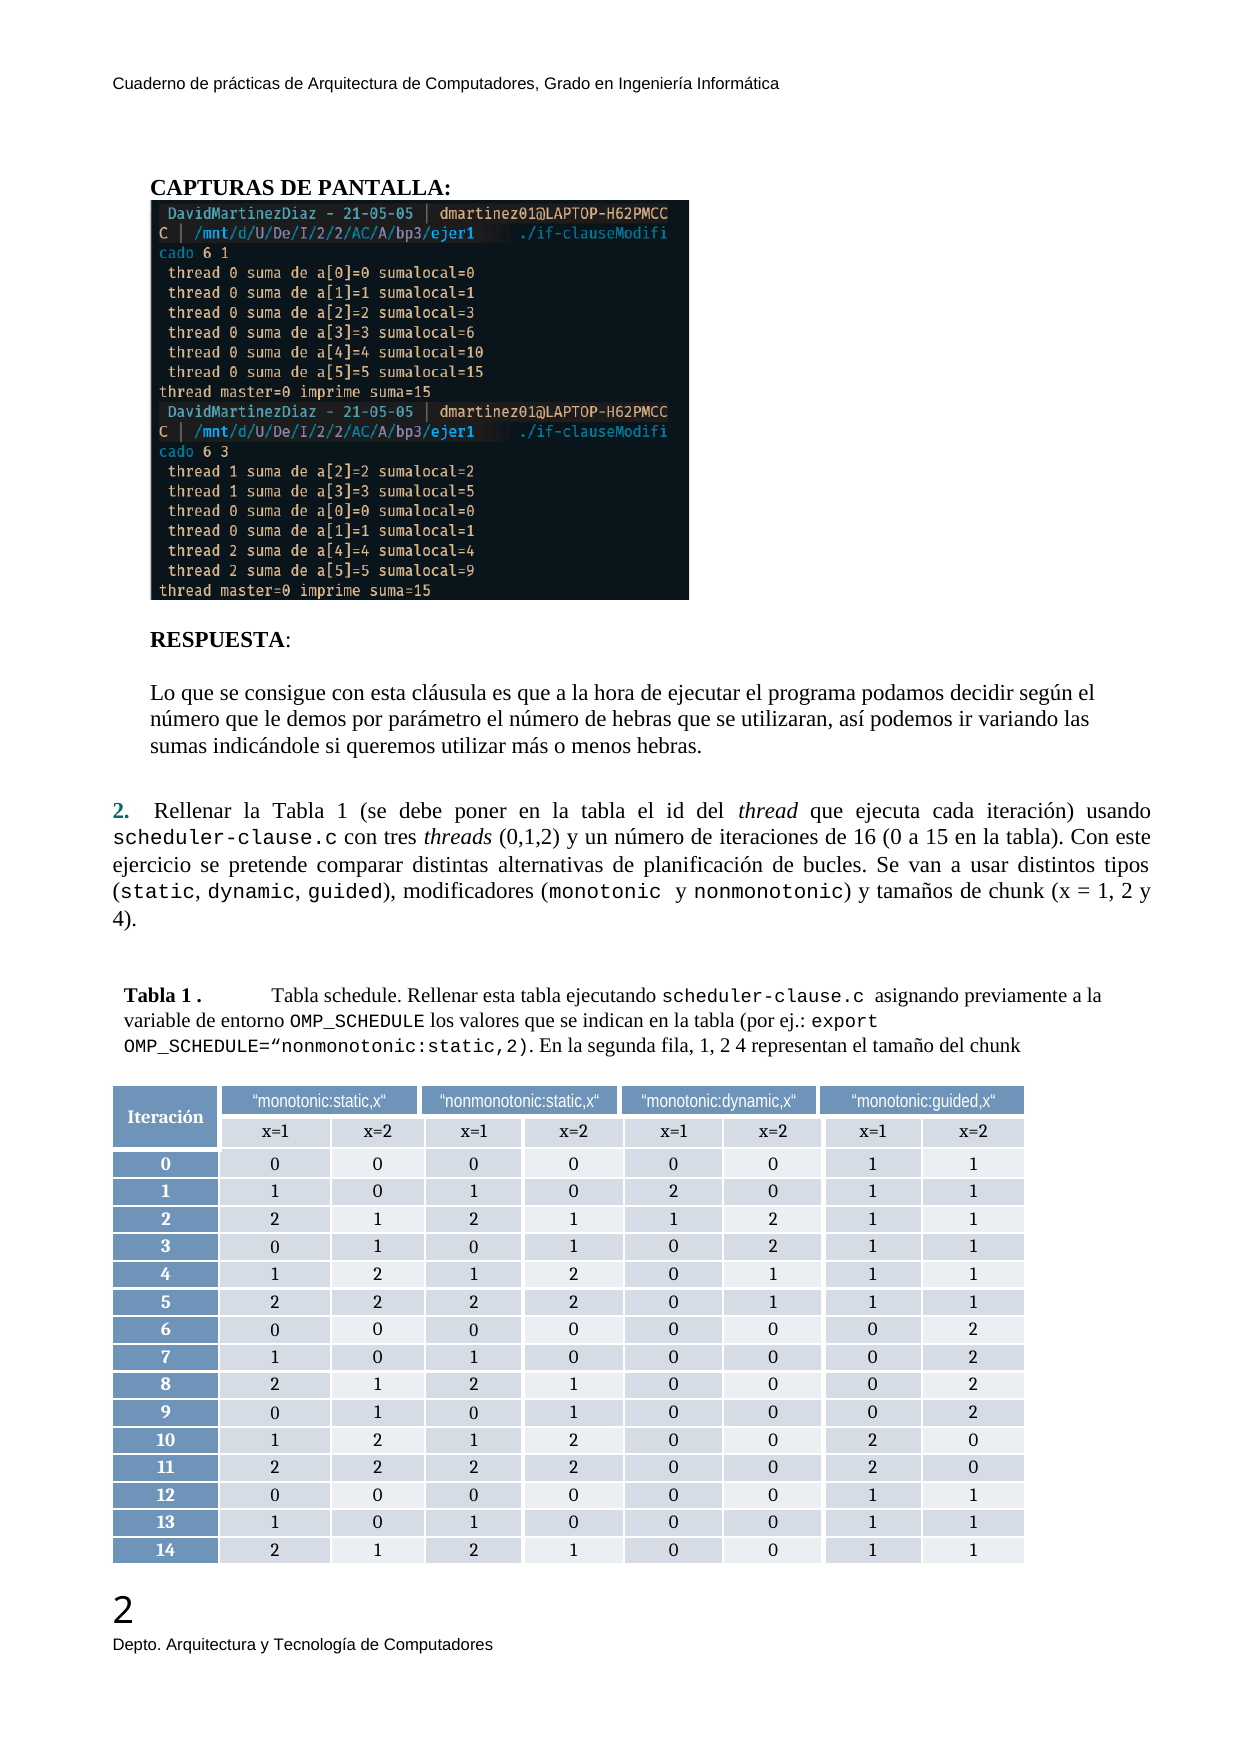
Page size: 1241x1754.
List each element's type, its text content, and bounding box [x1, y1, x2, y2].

table_cell 2 [426, 1290, 521, 1315]
table_cell 1 [625, 1207, 722, 1232]
table_cell 2 [525, 1428, 623, 1453]
table_cell 0 [332, 1179, 424, 1205]
table_cell 0 [625, 1483, 722, 1508]
table_cell [1032, 1453, 1039, 1481]
table_cell [1039, 1343, 1046, 1370]
table_cell 2 [724, 1234, 821, 1260]
table_cell 14 [113, 1538, 218, 1563]
table_cell 0 [724, 1538, 821, 1563]
table_cell [1026, 1177, 1032, 1205]
table_cell x=2 [332, 1119, 424, 1147]
table_cell 2 [220, 1373, 330, 1398]
table_cell 2 [332, 1428, 424, 1453]
table_cell 0 [826, 1400, 921, 1426]
table_cell 0 [625, 1345, 722, 1370]
table_cell [1032, 1177, 1039, 1205]
table_cell 2 [525, 1290, 623, 1315]
table_cell 13 [113, 1510, 218, 1536]
table_cell 1 [426, 1510, 521, 1536]
table_cell [1026, 1426, 1032, 1453]
table_cell 1 [220, 1428, 330, 1453]
table_cell 0 [724, 1345, 821, 1370]
table_cell [1039, 1315, 1046, 1343]
table_cell 1 [724, 1262, 821, 1287]
table_cell 0 [625, 1538, 722, 1563]
table_cell 0 [426, 1400, 521, 1426]
table_cell 1 [923, 1179, 1024, 1205]
table_cell 2 [923, 1400, 1024, 1426]
table_cell 2 [332, 1455, 424, 1481]
table_cell 1 [426, 1179, 521, 1205]
table_cell [1032, 1288, 1039, 1315]
table_cell 0 [332, 1510, 424, 1536]
table_cell [1026, 1315, 1032, 1343]
table_cell [1032, 1343, 1039, 1370]
table_cell x=1 [625, 1119, 722, 1147]
table_cell 10 [113, 1428, 218, 1453]
table_cell x=2 [923, 1119, 1024, 1147]
table_cell 1 [923, 1207, 1024, 1232]
table_cell 1 [826, 1179, 921, 1205]
table_cell 0 [724, 1455, 821, 1481]
table_cell 0 [332, 1317, 424, 1343]
table_cell 1 [332, 1234, 424, 1260]
table_cell [1032, 1508, 1039, 1536]
table_cell 2 [220, 1455, 330, 1481]
table_cell [1026, 1536, 1032, 1563]
table_cell 0 [724, 1510, 821, 1536]
table_cell 1 [332, 1207, 424, 1232]
table_cell 2 [625, 1179, 722, 1205]
table_cell 1 [332, 1400, 424, 1426]
table_cell 0 [220, 1317, 330, 1343]
table_cell 1 [923, 1149, 1024, 1177]
table_cell 2 [426, 1207, 521, 1232]
table_cell [1039, 1453, 1046, 1481]
table_cell 2 [332, 1290, 424, 1315]
table_cell 0 [625, 1149, 722, 1177]
table_cell 1 [525, 1400, 623, 1426]
table_cell [1026, 1508, 1032, 1536]
table_cell [1026, 1343, 1032, 1370]
table_cell 2 [113, 1207, 218, 1232]
table_cell 1 [826, 1510, 921, 1536]
table_cell 0 [220, 1400, 330, 1426]
table_cell 9 [113, 1400, 218, 1426]
table_cell 1 [332, 1538, 424, 1563]
table_cell x=1 [826, 1119, 921, 1147]
table_cell [1026, 1453, 1032, 1481]
table_cell 0 [332, 1345, 424, 1370]
table_cell 1 [923, 1234, 1024, 1260]
table_cell [1039, 1114, 1046, 1147]
table_cell 0 [220, 1234, 330, 1260]
table_cell [1039, 1481, 1046, 1508]
text CAPTURAS DE PANTALLA: [150, 174, 1152, 200]
table_cell [1032, 1370, 1039, 1398]
table_header [1032, 1084, 1039, 1114]
list 2. Rellenar la Tabla 1 (se debe poner en la tabla el id del thread que ejecuta cada iteración) usando scheduler-clause.c con tres threads (0,1,2) y un número de iteraciones de 16 (0 a 15 en la tabla). Con este ejercicio se pretende comparar distintas alternativas de planificación de bucles. Se van a usar distintos tipos (static, dynamic, guided), modificadores (monotonic y nonmonotonic) y tamaños de chunk (x = 1, 2 y 4). [112, 797, 1152, 931]
table_cell 2 [923, 1345, 1024, 1370]
table_cell 1 [525, 1234, 623, 1260]
table_cell [1039, 1536, 1046, 1563]
table_cell 0 [923, 1428, 1024, 1453]
table_cell [1039, 1426, 1046, 1453]
table_cell 1 [426, 1428, 521, 1453]
text Lo que se consigue con esta cláusula es que a la hora de ejecutar el programa podamos decidir según el número que le demos por parámetro el número de hebras que se utilizaran, así podemos ir variando las sumas indicándole si queremos utilizar más o menos hebras. [150, 679, 1152, 758]
table_header Iteración [113, 1086, 217, 1147]
table_cell [1026, 1114, 1032, 1147]
table_cell 0 [923, 1455, 1024, 1481]
table_cell 1 [426, 1345, 521, 1370]
table_cell [1039, 1232, 1046, 1260]
table_cell 1 [923, 1262, 1024, 1287]
table_cell [1032, 1536, 1039, 1563]
table_cell 0 [724, 1149, 821, 1177]
table_cell [1032, 1205, 1039, 1232]
table_cell [1032, 1398, 1039, 1426]
table_cell 2 [426, 1538, 521, 1563]
table_cell 1 [113, 1179, 218, 1205]
table_cell 7 [113, 1345, 218, 1370]
table_cell 0 [724, 1428, 821, 1453]
table_cell 0 [625, 1262, 722, 1287]
table_cell 0 [625, 1234, 722, 1260]
text RESPUESTA: [150, 626, 1152, 653]
table_cell 0 [724, 1317, 821, 1343]
table_cell 5 [113, 1290, 218, 1315]
table_cell 0 [724, 1373, 821, 1398]
table_cell 1 [826, 1538, 921, 1563]
table_cell 2 [724, 1207, 821, 1232]
table_cell 1 [525, 1373, 623, 1398]
table_cell 0 [625, 1455, 722, 1481]
table_cell x=2 [724, 1119, 821, 1147]
table_cell [1032, 1232, 1039, 1260]
table_cell 0 [525, 1179, 623, 1205]
table_cell 1 [220, 1345, 330, 1370]
table_cell [1032, 1315, 1039, 1343]
table_header “monotonic:static,x“ [222, 1086, 417, 1114]
table_cell 1 [826, 1149, 921, 1177]
table_cell 2 [220, 1207, 330, 1232]
table_cell [1039, 1288, 1046, 1315]
table_cell 1 [923, 1510, 1024, 1536]
table_cell 1 [220, 1510, 330, 1536]
table_cell 0 [332, 1149, 424, 1177]
table_cell 0 [525, 1345, 623, 1370]
table_cell 1 [923, 1483, 1024, 1508]
table_cell [1039, 1508, 1046, 1536]
table_cell 0 [525, 1317, 623, 1343]
table_cell [1032, 1147, 1039, 1177]
table_cell 0 [826, 1373, 921, 1398]
table_cell x=2 [525, 1119, 623, 1147]
table_cell [1039, 1260, 1046, 1287]
table_cell 1 [724, 1290, 821, 1315]
table_cell [1026, 1147, 1032, 1177]
table_cell [1032, 1426, 1039, 1453]
table_cell [1039, 1177, 1046, 1205]
table_cell 0 [724, 1179, 821, 1205]
table_cell 2 [525, 1455, 623, 1481]
table_cell [1032, 1114, 1039, 1147]
table_cell 0 [113, 1152, 218, 1177]
table_cell 2 [923, 1317, 1024, 1343]
table_cell 0 [625, 1428, 722, 1453]
table_cell [1039, 1205, 1046, 1232]
table_cell [1032, 1481, 1039, 1508]
table_cell 4 [113, 1262, 218, 1287]
table_cell [1026, 1205, 1032, 1232]
table_cell 1 [826, 1207, 921, 1232]
table_cell 0 [220, 1483, 330, 1508]
table_cell [1026, 1481, 1032, 1508]
table_header “monotonic:dynamic,x“ [622, 1086, 816, 1114]
table_cell 0 [625, 1400, 722, 1426]
table_cell 1 [826, 1234, 921, 1260]
table_cell 2 [220, 1538, 330, 1563]
table_cell 2 [332, 1262, 424, 1287]
table_cell 11 [113, 1455, 218, 1481]
table_cell 1 [826, 1483, 921, 1508]
table_cell [1039, 1398, 1046, 1426]
table_cell 0 [332, 1483, 424, 1508]
table_cell 0 [826, 1317, 921, 1343]
table_cell [1026, 1260, 1032, 1287]
table_cell 8 [113, 1373, 218, 1398]
table_cell 1 [220, 1179, 330, 1205]
table_cell 1 [923, 1538, 1024, 1563]
table_cell 0 [625, 1373, 722, 1398]
table_cell [1039, 1370, 1046, 1398]
table_cell 0 [525, 1510, 623, 1536]
table_cell [1026, 1370, 1032, 1398]
table_cell 0 [625, 1510, 722, 1536]
table_header [1039, 1084, 1046, 1114]
table_cell 0 [724, 1400, 821, 1426]
table_cell 1 [826, 1290, 921, 1315]
table_cell 0 [426, 1317, 521, 1343]
table_cell 1 [525, 1538, 623, 1563]
table_cell 2 [826, 1455, 921, 1481]
table_header “nonmonotonic:static,x“ [422, 1086, 617, 1114]
table_cell 1 [525, 1207, 623, 1232]
table_cell 1 [426, 1262, 521, 1287]
table_header [1026, 1084, 1032, 1114]
table_cell 0 [525, 1483, 623, 1508]
table_cell 1 [332, 1373, 424, 1398]
table_cell 12 [113, 1483, 218, 1508]
table_cell 0 [826, 1345, 921, 1370]
table_cell 0 [625, 1317, 722, 1343]
table_cell [112, 1058, 1154, 1084]
table_cell 2 [923, 1373, 1024, 1398]
table_cell 0 [426, 1149, 521, 1177]
table_cell [1026, 1232, 1032, 1260]
table_cell 1 [826, 1262, 921, 1287]
table_cell 2 [426, 1455, 521, 1481]
table_cell 2 [826, 1428, 921, 1453]
table_cell 6 [113, 1317, 218, 1343]
table_cell 2 [220, 1290, 330, 1315]
table_cell 2 [525, 1262, 623, 1287]
table_cell [1032, 1260, 1039, 1287]
table_cell 0 [625, 1290, 722, 1315]
table_cell x=1 [222, 1119, 330, 1147]
table_header “monotonic:guided,x“ [820, 1086, 1024, 1114]
table_cell 0 [220, 1149, 330, 1177]
table_cell [1026, 1398, 1032, 1426]
table_cell 0 [426, 1483, 521, 1508]
table_cell x=1 [426, 1119, 521, 1147]
table_cell 3 [113, 1234, 218, 1260]
table_cell 1 [923, 1290, 1024, 1315]
table_cell 0 [426, 1234, 521, 1260]
table_cell 0 [724, 1483, 821, 1508]
table_cell [1026, 1288, 1032, 1315]
table_cell [1039, 1147, 1046, 1177]
table_header Tabla schedule. Rellenar esta tabla ejecutando scheduler-clause.c asignando previamente a la variable de entorno OMP_SCHEDULE los valores que se indican en la tabla (por ej.: export OMP_SCHEDULE=“nonmonotonic:static,2). En la segunda fila, 1, 2 4 representan el tamaño del chunk [112, 958, 1154, 1058]
table_cell 2 [426, 1373, 521, 1398]
table_cell 0 [525, 1149, 623, 1177]
table_cell 1 [220, 1262, 330, 1287]
